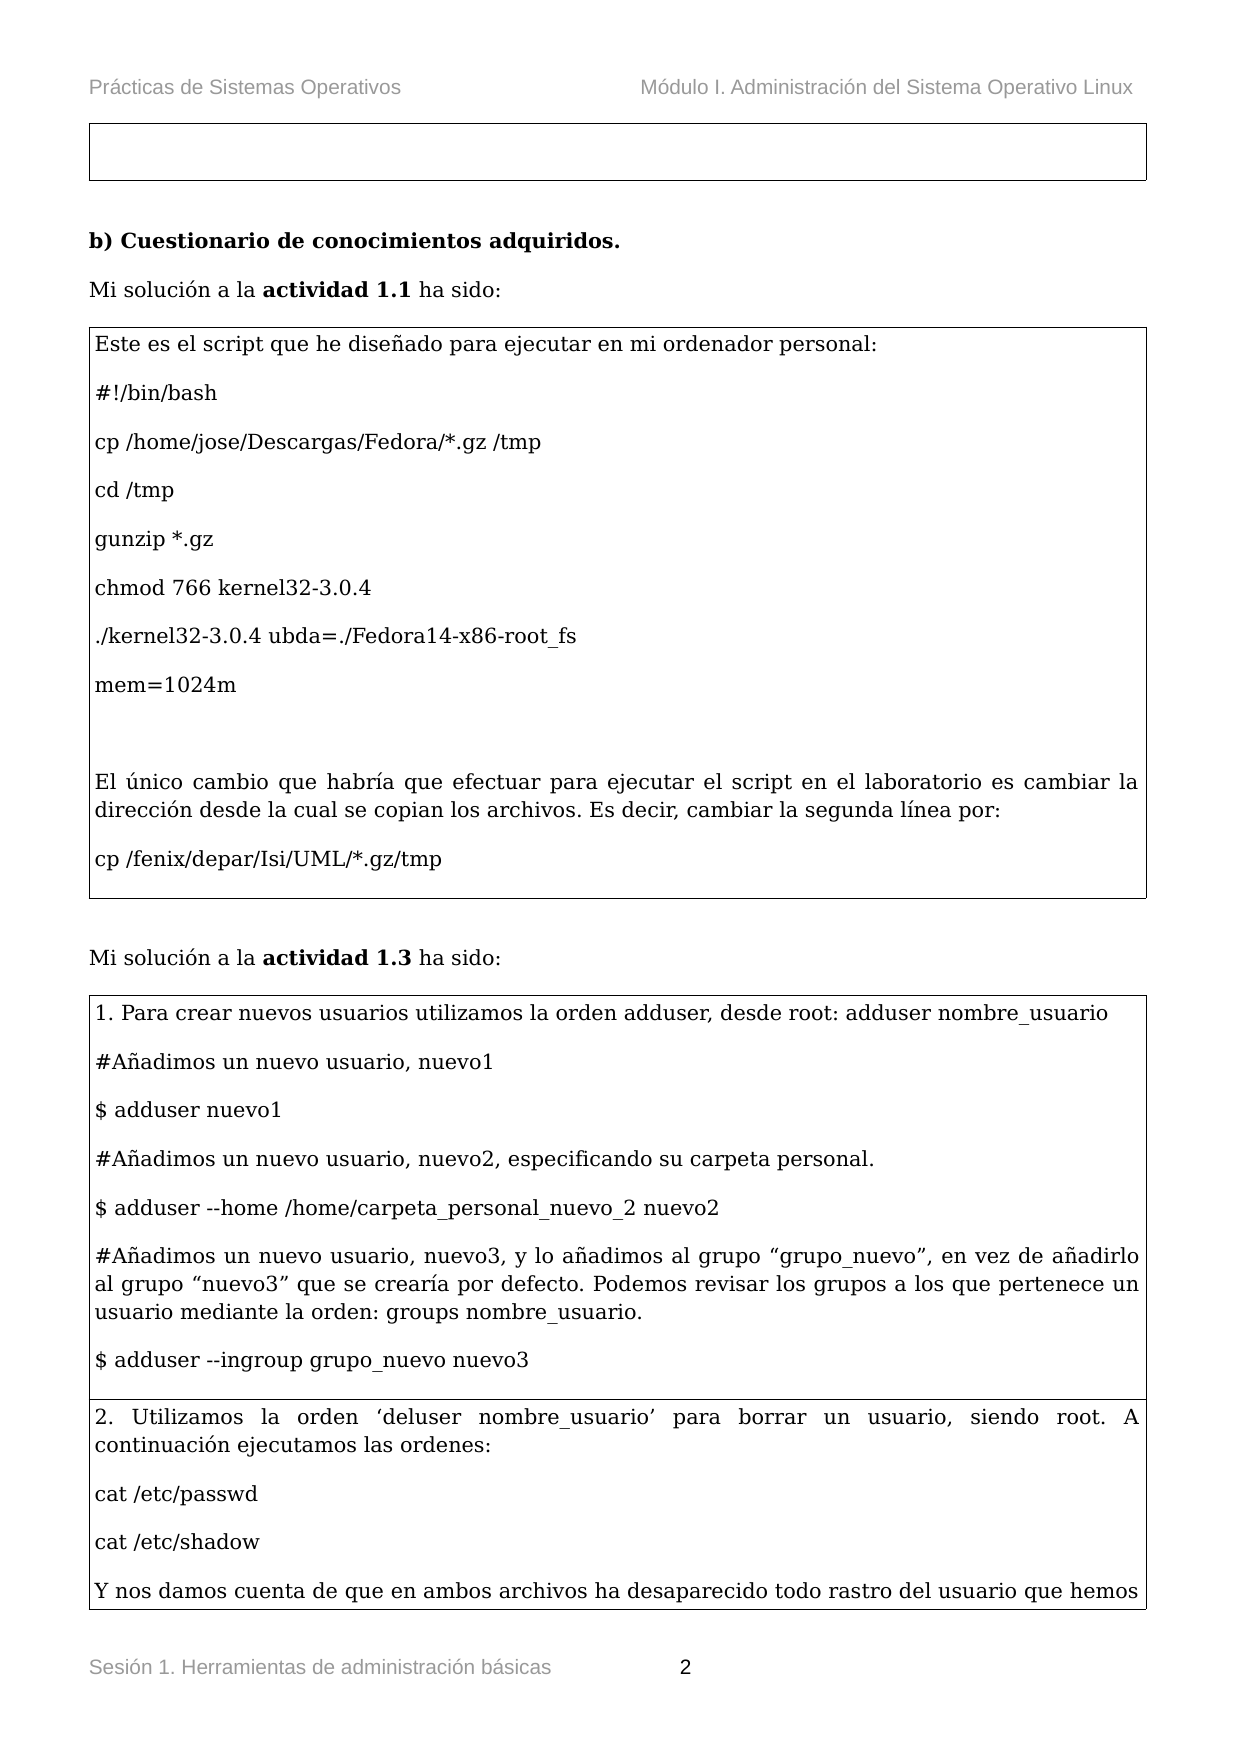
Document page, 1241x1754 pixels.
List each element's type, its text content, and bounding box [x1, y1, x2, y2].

table_header [90, 124, 1146, 180]
text Mi solución a la actividad 1.3 ha sido: [89, 946, 1146, 971]
table_header 1. Para crear nuevos usuarios utilizamos la orden adduser, desde root: adduser nombre_usuario #Añadimos un nuevo usuario, nuevo1 $ adduser nuevo1 #Añadimos un nuevo usuario, nuevo2, especificando su carpeta personal. $ adduser --home /home/carpeta_personal_nuevo_2 nuevo2 #Añadimos un nuevo usuario, nuevo3, y lo añadimos al grupo “grupo_nuevo”, en vez de añadirlo al grupo “nuevo3” que se crearía por defecto. Podemos revisar los grupos a los que pertenece un usuario mediante la orden: groups nombre_usuario. $ adduser --ingroup grupo_nuevo nuevo3 [90, 996, 1146, 1399]
text Mi solución a la actividad 1.1 ha sido: [89, 278, 1146, 302]
table_cell 2. Utilizamos la orden ‘deluser nombre_usuario’ para borrar un usuario, siendo root. A continuación ejecutamos las ordenes: cat /etc/passwd cat /etc/shadow Y nos damos cuenta de que en ambos archivos ha desaparecido todo rastro del usuario que hemos [90, 1400, 1146, 1609]
text b) Cuestionario de conocimientos adquiridos. [89, 229, 1146, 253]
table_header Este es el script que he diseñado para ejecutar en mi ordenador personal: #!/bin/bash cp /home/jose/Descargas/Fedora/*.gz /tmp cd /tmp gunzip *.gz chmod 766 kernel32-3.0.4 ./kernel32-3.0.4 ubda=./Fedora14-x86-root_fs mem=1024m El único cambio que habría que efectuar para ejecutar el script en el laboratorio es cambiar la dirección desde la cual se copian los archivos. Es decir, cambiar la segunda línea por: cp /fenix/depar/Isi/UML/*.gz/tmp [90, 328, 1146, 897]
